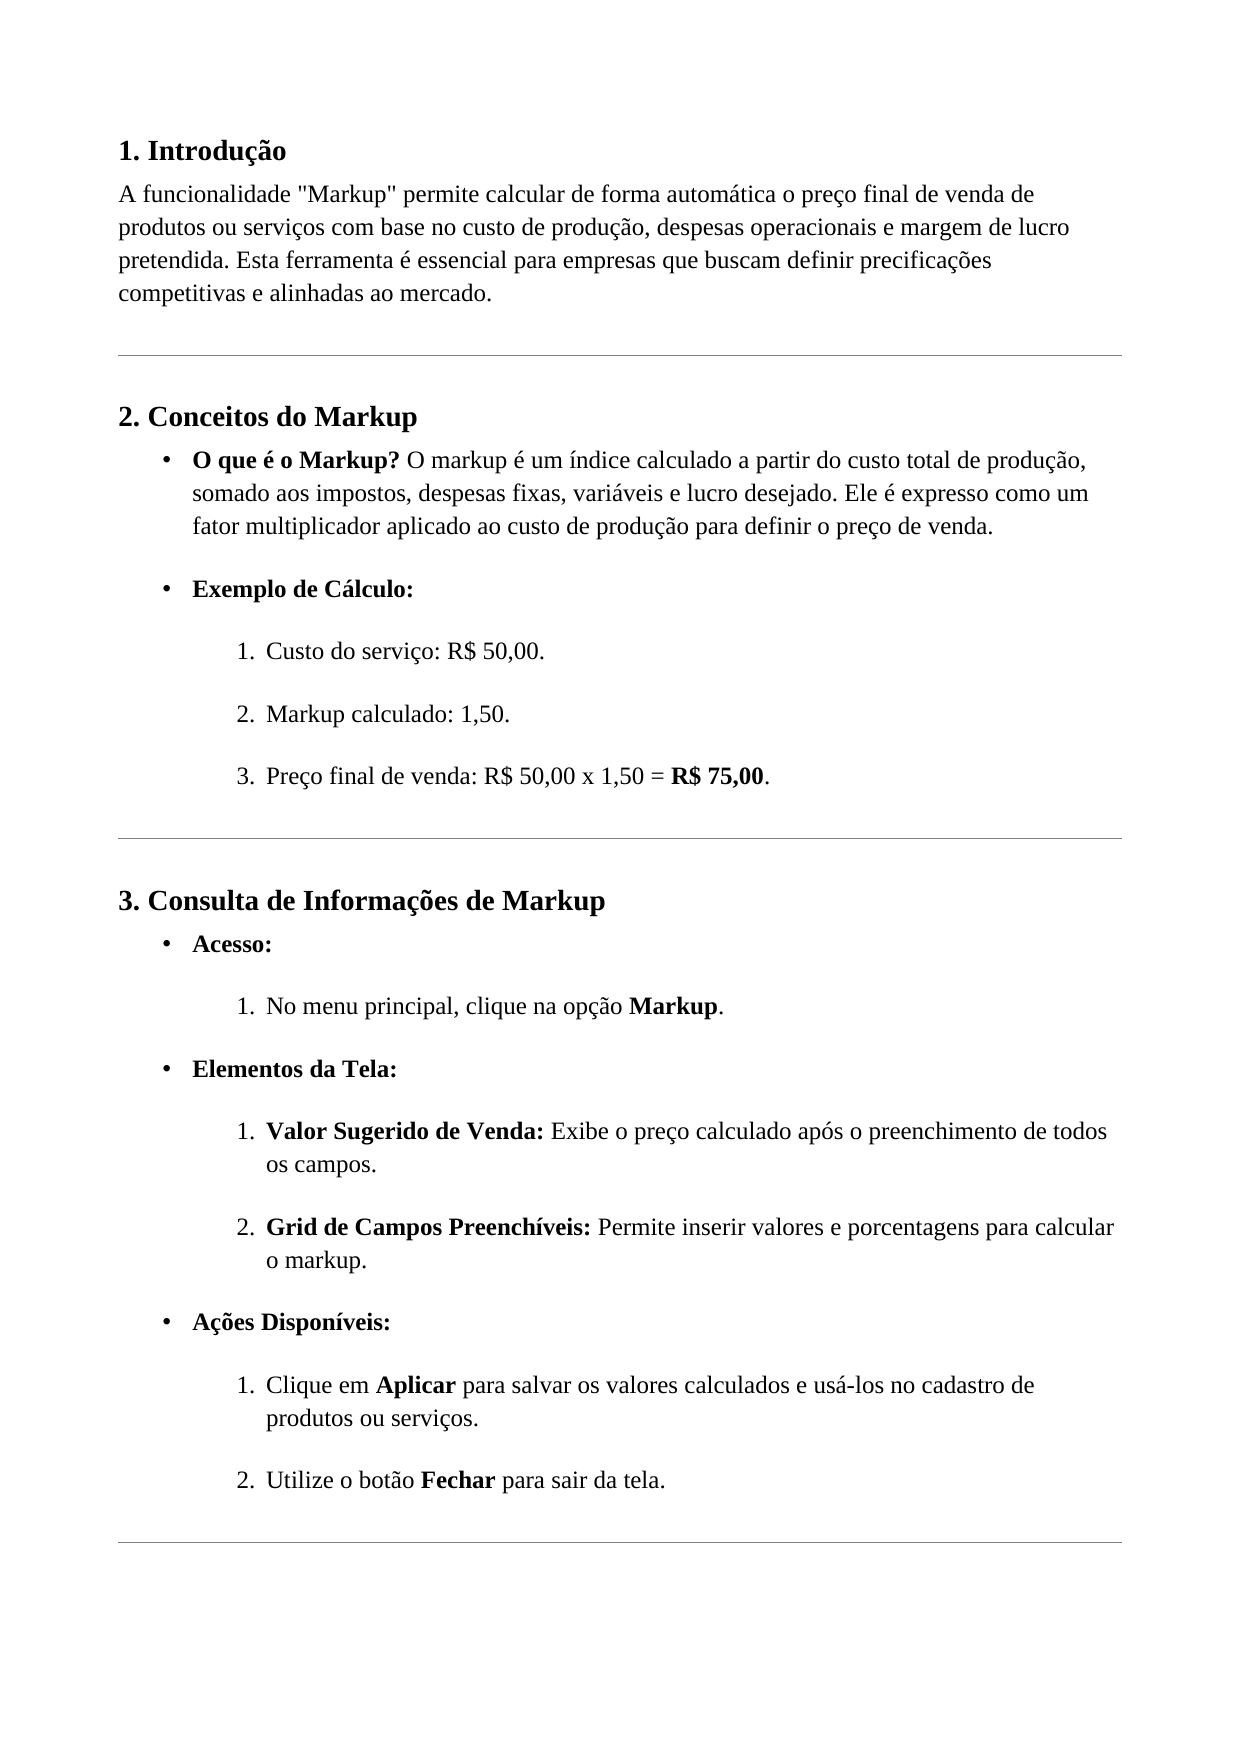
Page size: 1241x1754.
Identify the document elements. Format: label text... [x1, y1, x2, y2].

list Preço final de venda: R$ 50,00 x 1,50 = R$ 75,00. [236, 761, 1122, 790]
list Ações Disponíveis: [162, 1307, 1122, 1336]
list O que é o Markup? O markup é um índice calculado a partir do custo total de produção, somado aos impostos, despesas fixas, variáveis e lucro desejado. Ele é expresso como um fator multiplicador aplicado ao custo de produção para definir o preço de venda. [162, 445, 1122, 540]
list Acesso: [162, 929, 1122, 957]
subtitle 1. Introdução [118, 133, 1122, 166]
subtitle 2. Conceitos do Markup [118, 399, 1122, 433]
list Markup calculado: 1,50. [236, 699, 1122, 727]
list Elementos da Tela: [162, 1054, 1122, 1082]
subtitle 3. Consulta de Informações de Markup [118, 883, 1122, 916]
list No menu principal, clique na opção Markup. [236, 991, 1122, 1020]
list Grid de Campos Preenchíveis: Permite inserir valores e porcentagens para calcular o markup. [236, 1212, 1122, 1273]
text A funcionalidade "Markup" permite calcular de forma automática o preço final de venda de produtos ou serviços com base no custo de produção, despesas operacionais e margem de lucro pretendida. Esta ferramenta é essencial para empresas que buscam definir precificações competitivas e alinhadas ao mercado. [118, 179, 1122, 307]
list Exemplo de Cálculo: [162, 574, 1122, 602]
list Valor Sugerido de Venda: Exibe o preço calculado após o preenchimento de todos os campos. [236, 1116, 1122, 1178]
list Utilize o botão Fechar para sair da tela. [236, 1465, 1122, 1494]
list Custo do serviço: R$ 50,00. [236, 636, 1122, 665]
list Clique em Aplicar para salvar os valores calculados e usá-los no cadastro de produtos ou serviços. [236, 1370, 1122, 1431]
